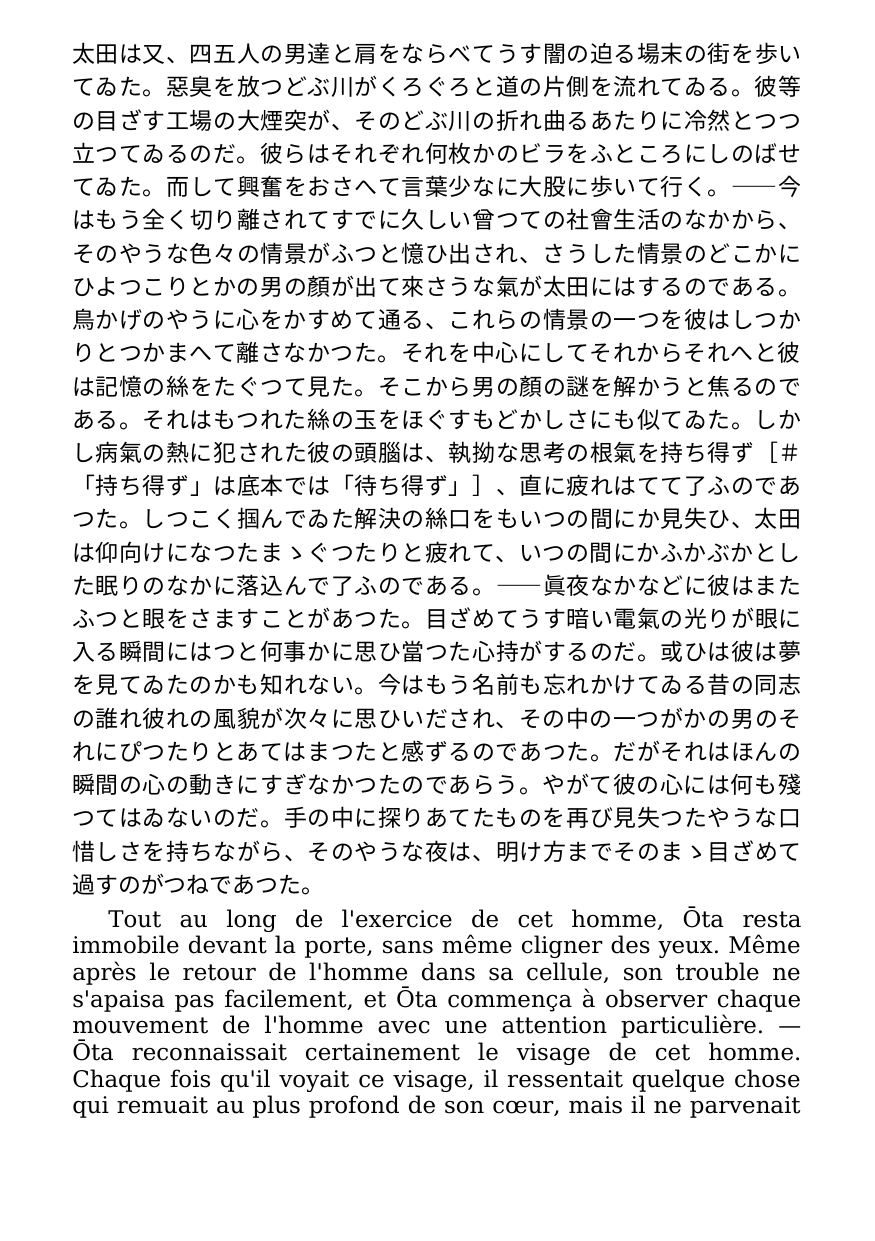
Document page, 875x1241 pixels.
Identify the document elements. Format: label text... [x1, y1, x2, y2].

text 太田は又、四五人の男達と肩をならべてうす闇の迫る場末の街を歩いてゐた。惡臭を放つどぶ川がくろぐろと道の片側を流れてゐる。彼等の目ざす工場の大煙突が、そのどぶ川の折れ曲るあたりに冷然とつつ立つてゐるのだ。彼らはそれぞれ何枚かのビラをふところにしのばせてゐた。而して興奮をおさへて言葉少なに大股に歩いて行く。――今はもう全く切り離されてすでに久しい曾つての社會生活のなかから、そのやうな色々の情景がふつと憶ひ出され、さうした情景のどこかにひよつこりとかの男の顏が出て來さうな氣が太田にはするのである。鳥かげのやうに心をかすめて通る、これらの情景の一つを彼はしつかりとつかまへて離さなかつた。それを中心にしてそれからそれへと彼は記憶の絲をたぐつて見た。そこから男の顏の謎を解かうと焦るのである。それはもつれた絲の玉をほぐすもどかしさにも似てゐた。しかし病氣の熱に犯された彼の頭腦は、執拗な思考の根氣を持ち得ず［＃「持ち得ず」は底本では「待ち得ず」］、直に疲れはてて了ふのであつた。しつこく掴んでゐた解決の絲口をもいつの間にか見失ひ、太田は仰向けになつたまゝぐつたりと疲れて、いつの間にかふかぶかとした眠りのなかに落込んで了ふのである。――眞夜なかなどに彼はまたふつと眼をさますことがあつた。目ざめてうす暗い電氣の光りが眼に入る瞬間にはつと何事かに思ひ當つた心持がするのだ。或ひは彼は夢を見てゐたのかも知れない。今はもう名前も忘れかけてゐる昔の同志の誰れ彼れの風貌が次々に思ひいだされ、その中の一つがかの男のそれにぴつたりとあてはまつたと感ずるのであつた。だがそれはほんの瞬間の心の動きにすぎなかつたのであらう。やがて彼の心には何も殘つてはゐないのだ。手の中に探りあてたものを再び見失つたやうな口惜しさを持ちながら、そのやうな夜は、明け方までそのまゝ目ざめて過すのがつねであつた。 [72, 36, 802, 900]
text Tout au long de l'exercice de cet homme, Ōta resta immobile devant la porte, sans même cligner des yeux. Même après le retour de l'homme dans sa cellule, son trouble ne s'apaisa pas facilement, et Ōta commença à observer chaque mouvement de l'homme avec une attention particulière. — Ōta reconnaissait certainement le visage de cet homme. Chaque fois qu'il voyait ce visage, il ressentait quelque chose qui remuait au plus profond de son cœur, mais il ne parvenait [72, 906, 802, 1119]
